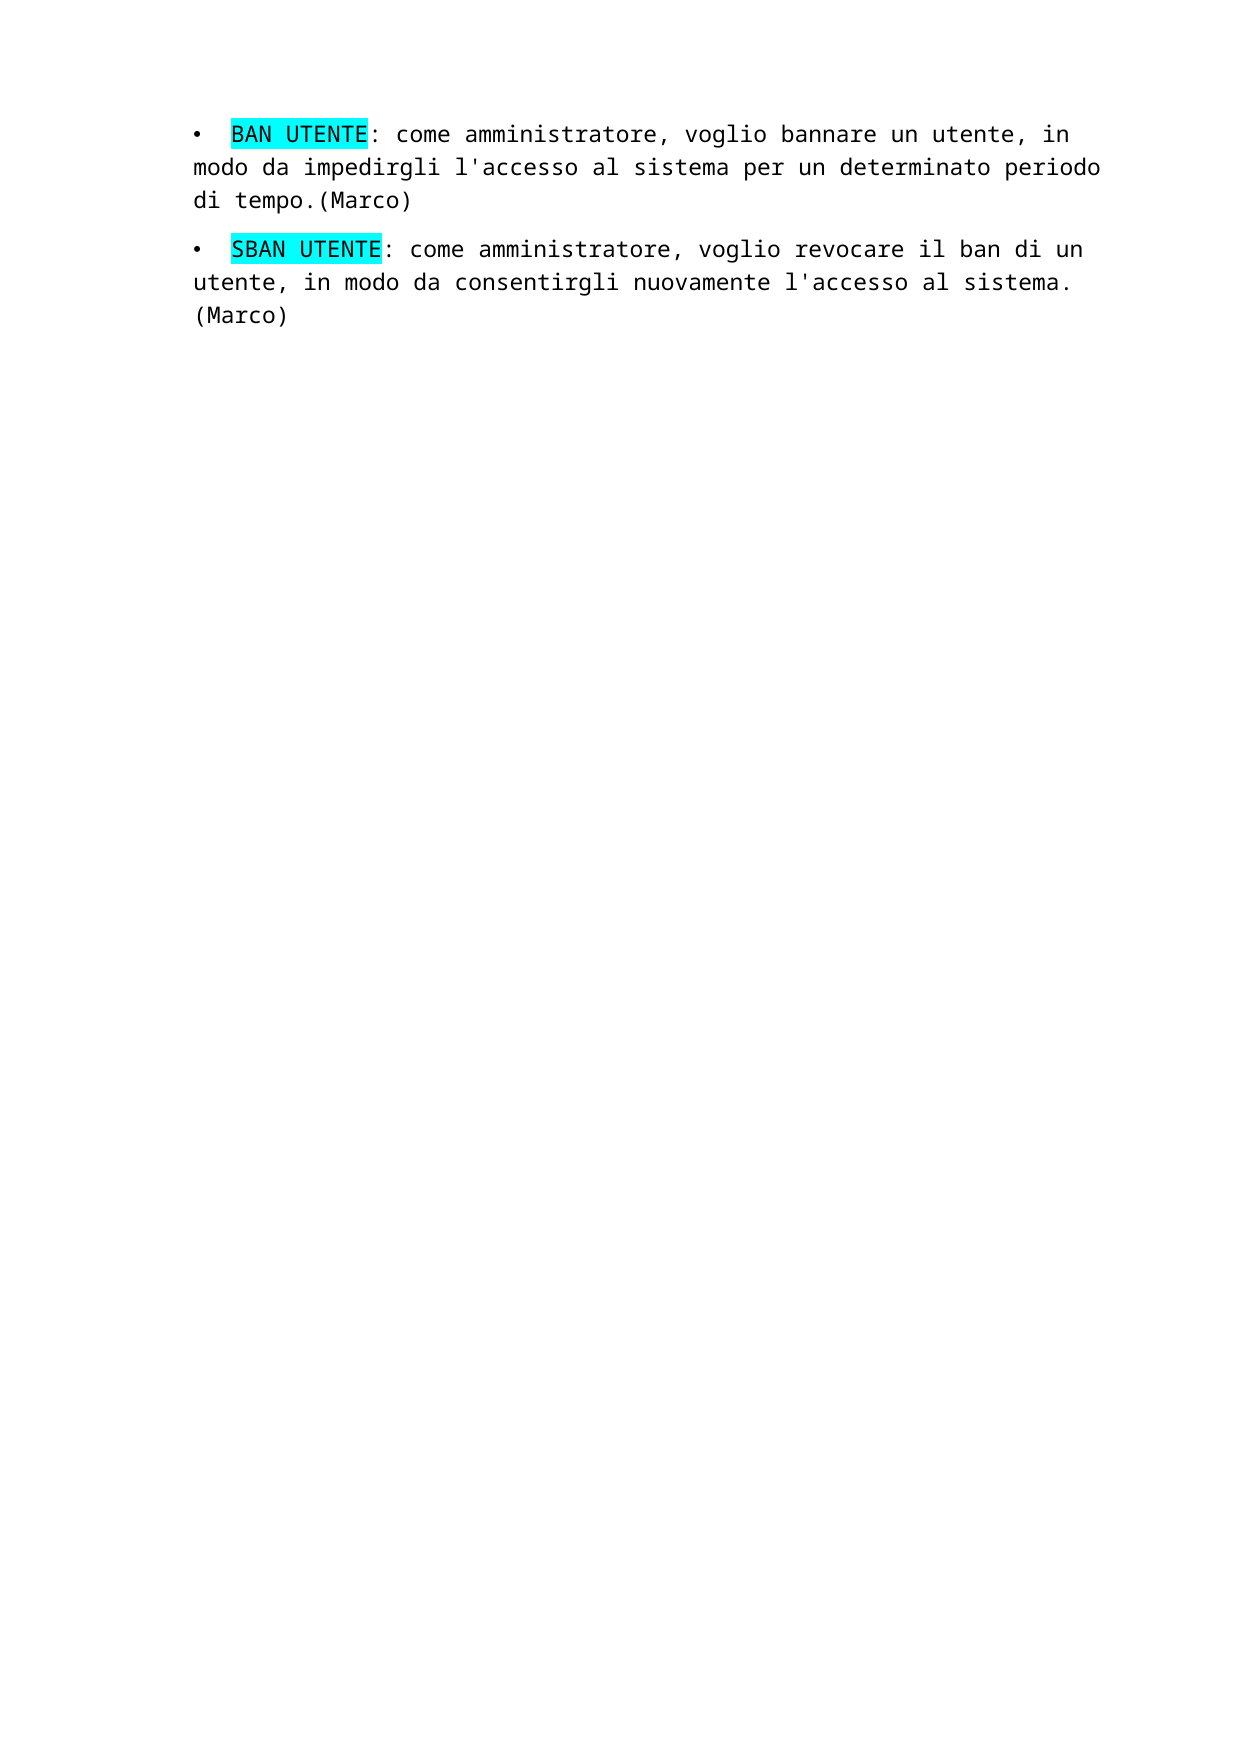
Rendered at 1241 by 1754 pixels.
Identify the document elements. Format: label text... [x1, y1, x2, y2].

list BAN UTENTE: come amministratore, voglio bannare un utente, in modo da impedirgli l'accesso al sistema per un determinato periodo di tempo.(Marco) [156, 118, 1122, 215]
list SBAN UTENTE: come amministratore, voglio revocare il ban di un utente, in modo da consentirgli nuovamente l'accesso al sistema.(Marco) [156, 233, 1122, 330]
